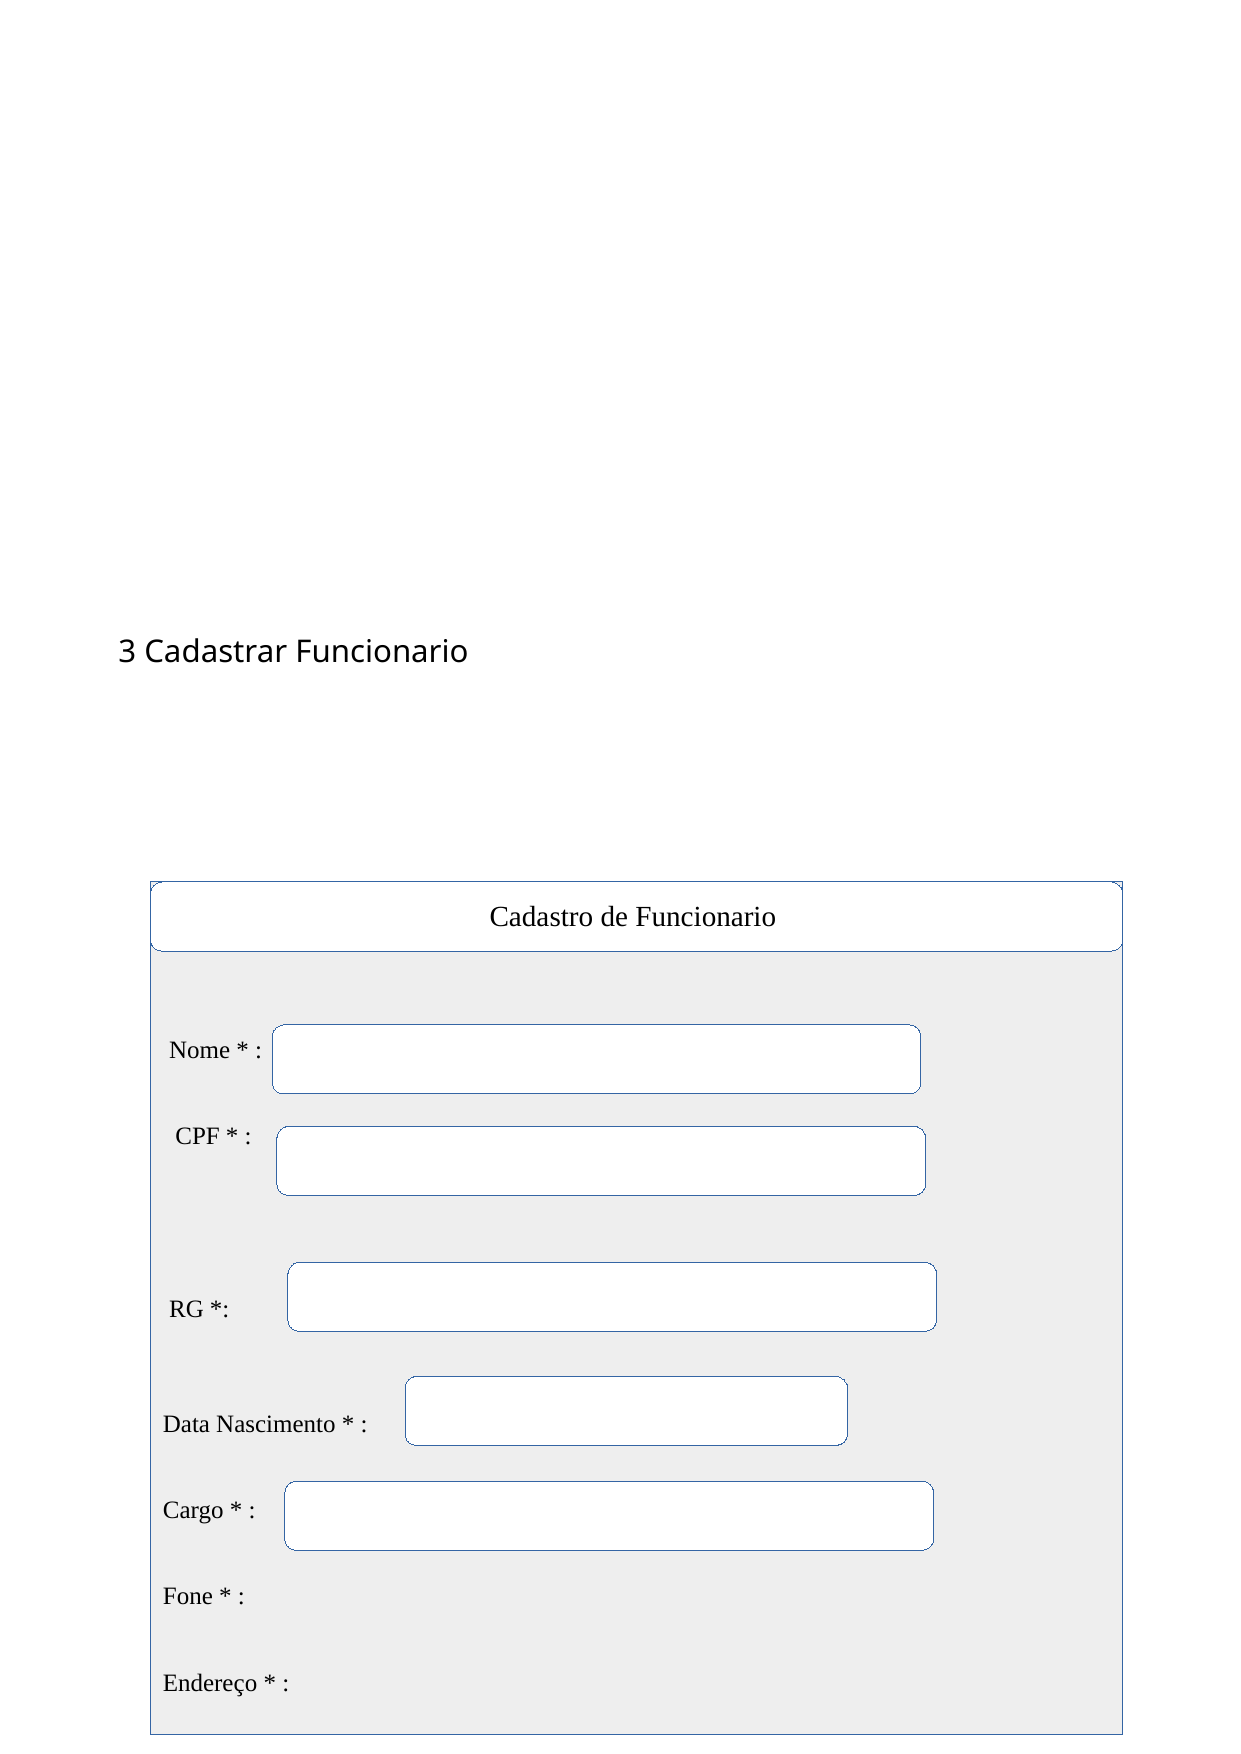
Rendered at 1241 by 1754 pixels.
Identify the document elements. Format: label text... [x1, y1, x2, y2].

text 3 Cadastrar Funcionario [118, 629, 1122, 672]
